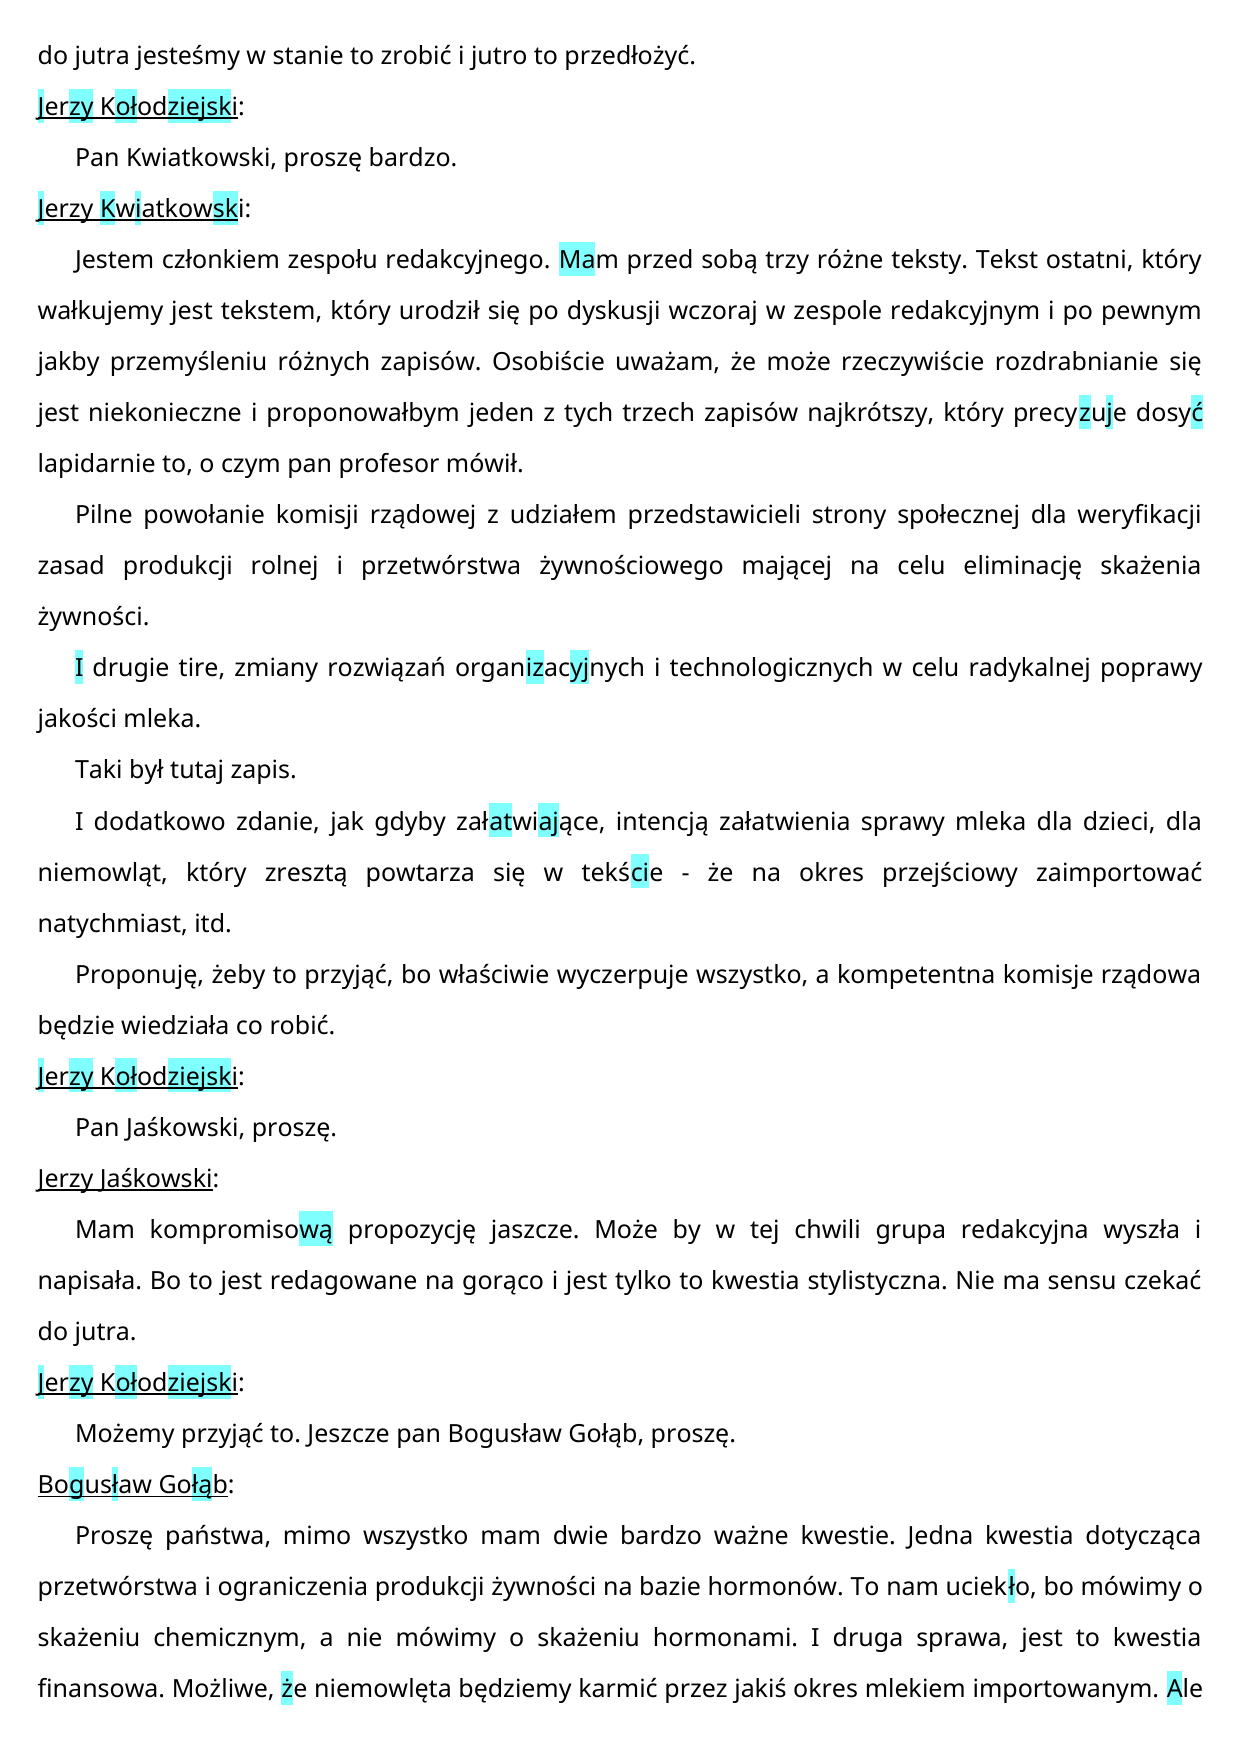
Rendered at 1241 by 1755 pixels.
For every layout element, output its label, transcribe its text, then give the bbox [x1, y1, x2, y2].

text I drugie tire, zmiany rozwiązań organizacyjnych i technologicznych w celu radykalnej poprawy jakości mleka. [37, 650, 1203, 735]
text Pilne powołanie komisji rządowej z udziałem przedstawicieli strony społecznej dla weryfikacji zasad produkcji rolnej i przetwórstwa żywnościowego mającej na celu eliminację skażenia żywności. [37, 497, 1203, 633]
text Jerzy Kwiatkowski: [37, 191, 1203, 225]
text Proszę państwa, mimo wszystko mam dwie bardzo ważne kwestie. Jedna kwestia dotycząca przetwórstwa i ograniczenia produkcji żywności na bazie hormonów. To nam uciekło, bo mówimy o skażeniu chemicznym, a nie mówimy o skażeniu hormonami. I druga sprawa, jest to kwestia finansowa. Możliwe, że niemowlęta będziemy karmić przez jakiś okres mlekiem importowanym. Ale [37, 1518, 1203, 1705]
text Jerzy Kołodziejski: [37, 1364, 1203, 1399]
text Mam kompromisową propozycję jaszcze. Może by w tej chwili grupa redakcyjna wyszła i napisała. Bo to jest redagowane na gorąco i jest tylko to kwestia stylistyczna. Nie ma sensu czekać do jutra. [37, 1211, 1203, 1348]
text Proponuję, żeby to przyjąć, bo właściwie wyczerpuje wszystko, a kompetentna komisje rządowa będzie wiedziała co robić. [37, 956, 1203, 1041]
text I dodatkowo zdanie, jak gdyby załatwiające, intencją załatwienia sprawy mleka dla dzieci, dla niemowląt, który zresztą powtarza się w tekście - że na okres przejściowy zaimportować natychmiast, itd. [37, 803, 1203, 939]
text Jerzy Kołodziejski: [37, 1058, 1203, 1092]
text Taki był tutaj zapis. [37, 752, 1203, 786]
text Jestem członkiem zespołu redakcyjnego. Mam przed sobą trzy różne teksty. Tekst ostatni, który wałkujemy jest tekstem, który urodził się po dyskusji wczoraj w zespole redakcyjnym i po pewnym jakby przemyśleniu różnych zapisów. Osobiście uważam, że może rzeczywiście rozdrabnianie się jest niekonieczne i proponowałbym jeden z tych trzech zapisów najkrótszy, który precyzuje dosyć lapidarnie to, o czym pan profesor mówił. [37, 242, 1203, 480]
text Jerzy Jaśkowski: [37, 1160, 1203, 1194]
text Pan Kwiatkowski, proszę bardzo. [37, 139, 1203, 174]
text do jutra jesteśmy w stanie to zrobić i jutro to przedłożyć. [37, 37, 1203, 72]
text Jerzy Kołodziejski: [37, 88, 1203, 123]
text Możemy przyjąć to. Jeszcze pan Bogusław Gołąb, proszę. [37, 1416, 1203, 1450]
text Pan Jaśkowski, proszę. [37, 1109, 1203, 1143]
text Bogusław Gołąb: [37, 1467, 1203, 1501]
